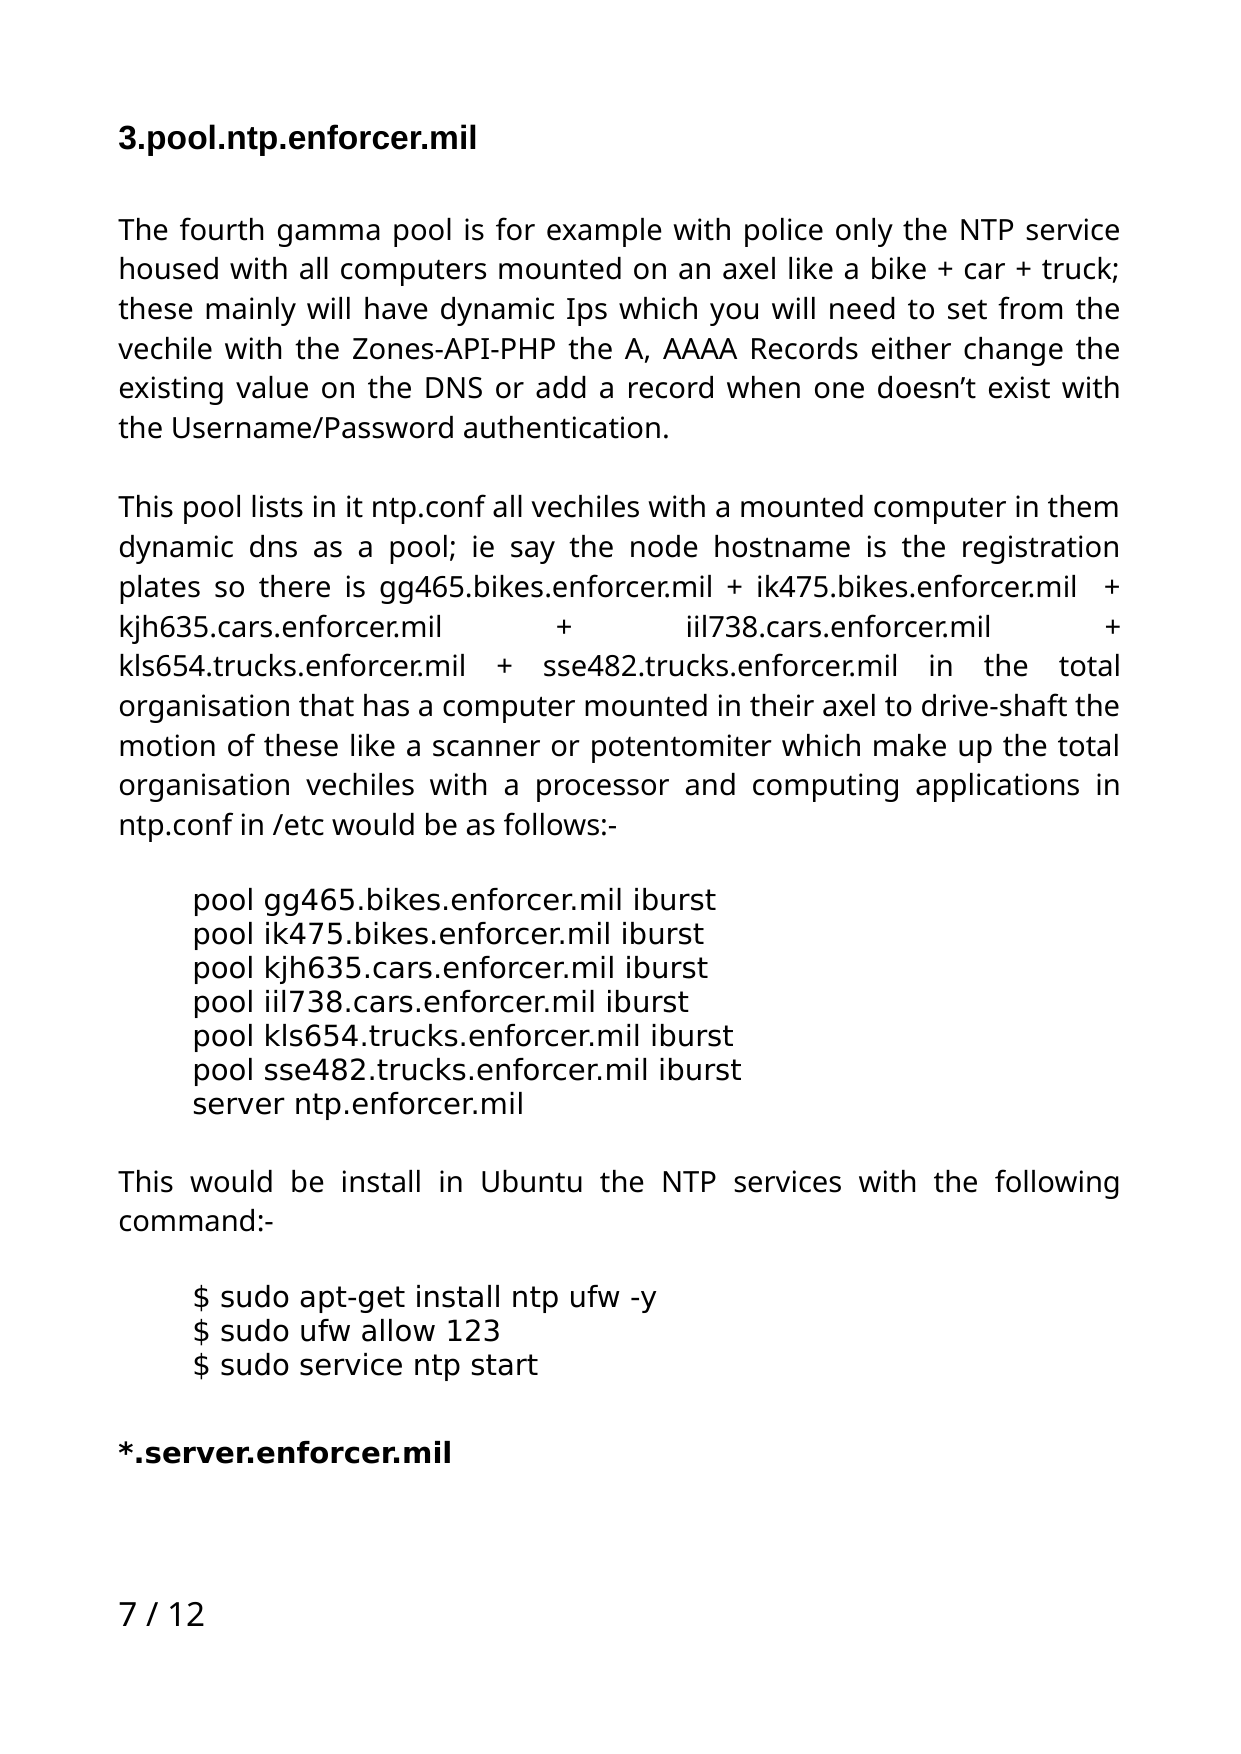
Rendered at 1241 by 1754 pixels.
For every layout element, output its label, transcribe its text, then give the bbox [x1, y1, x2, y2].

text This pool lists in it ntp.conf all vechiles with a mounted computer in them dynamic dns as a pool; ie say the node hostname is the registration plates so there is gg465.bikes.enforcer.mil + ik475.bikes.enforcer.mil + kjh635.cars.enforcer.mil + iil738.cars.enforcer.mil + kls654.trucks.enforcer.mil + sse482.trucks.enforcer.mil in the total organisation that has a computer mounted in their axel to drive-shaft the motion of these like a scanner or potentomiter which make up the total organisation vechiles with a processor and computing applications in ntp.conf in /etc would be as follows:- [118, 487, 1122, 844]
text pool gg465.bikes.enforcer.mil iburst pool ik475.bikes.enforcer.mil iburst pool kjh635.cars.enforcer.mil iburst pool iil738.cars.enforcer.mil iburst [192, 884, 1122, 1019]
text $ sudo service ntp start [192, 1348, 1122, 1382]
text The fourth gamma pool is for example with police only the NTP service housed with all computers mounted on an axel like a bike + car + truck; these mainly will have dynamic Ips which you will need to set from the vechile with the Zones-API-PHP the A, AAAA Records either change the existing value on the DNS or add a record when one doesn’t exist with the Username/Password authentication. [118, 209, 1122, 447]
text $ sudo apt-get install ntp ufw -y $ sudo ufw allow 123 [192, 1280, 1122, 1348]
text This would be install in Ubuntu the NTP services with the following command:- [118, 1161, 1122, 1240]
subtitle *.server.enforcer.mil [118, 1437, 1122, 1471]
subtitle 3.pool.ntp.enforcer.mil [118, 118, 1122, 157]
text pool kls654.trucks.enforcer.mil iburst pool sse482.trucks.enforcer.mil iburst [192, 1019, 1122, 1087]
text server ntp.enforcer.mil [192, 1087, 1122, 1121]
